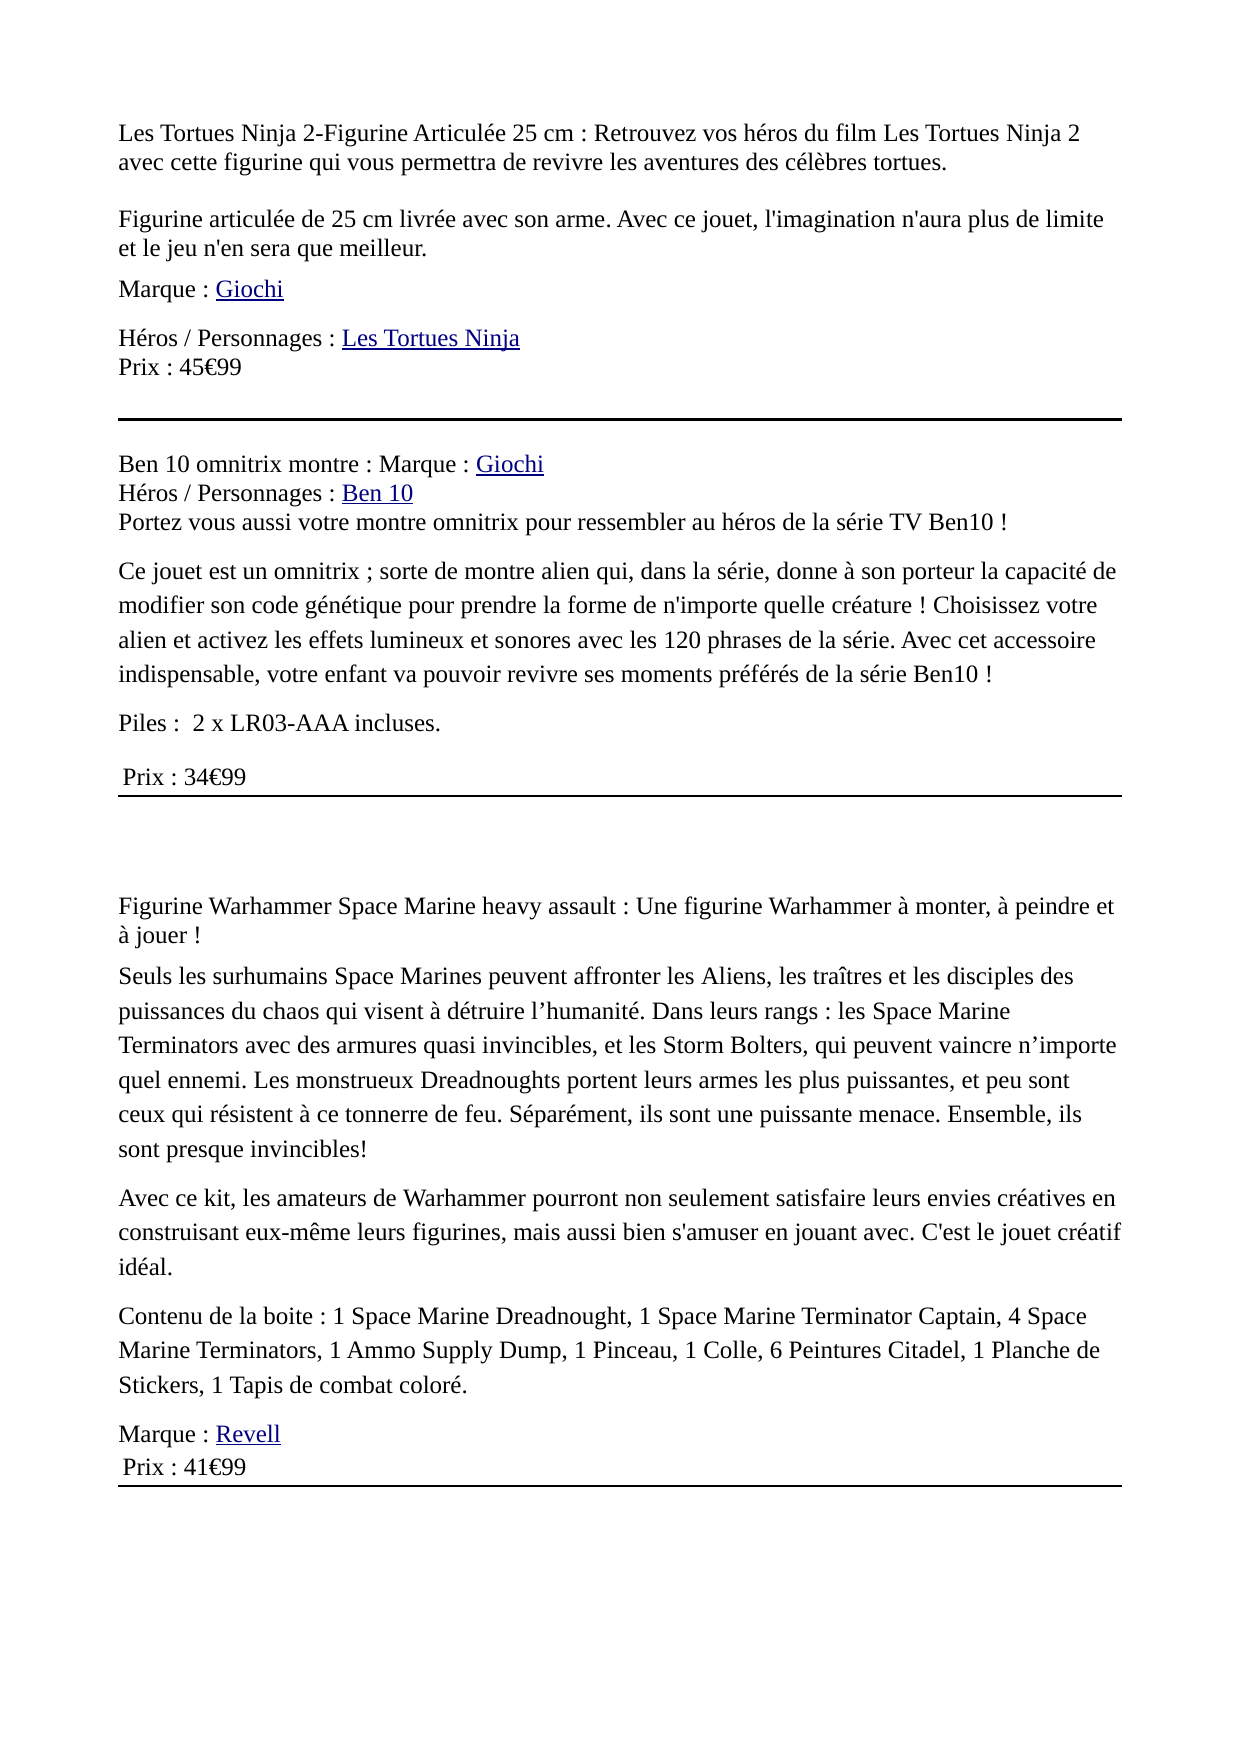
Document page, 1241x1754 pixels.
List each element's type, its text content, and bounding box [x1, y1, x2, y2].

text Piles : 2 x LR03-AAA incluses. [118, 708, 1122, 737]
text Marque : Revell [118, 1419, 1122, 1448]
text Seuls les surhumains Space Marines peuvent affronter les Aliens, les traîtres et les disciples des puissances du chaos qui visent à détruire l’humanité. Dans leurs rangs : les Space Marine Terminators avec des armures quasi invincibles, et les Storm Bolters, qui peuvent vaincre n’importe quel ennemi. Les monstrueux Dreadnoughts portent leurs armes les plus puissantes, et peu sont ceux qui résistent à ce tonnerre de feu. Séparément, ils sont une puissante menace. Ensemble, ils sont presque invincibles! [118, 961, 1122, 1162]
text Prix : 34€99 [118, 757, 1122, 795]
text Portez vous aussi votre montre omnitrix pour ressembler au héros de la série TV Ben10 ! [118, 507, 1122, 536]
text Marque : Giochi [118, 274, 1122, 303]
subtitle Les Tortues Ninja 2-Figurine Articulée 25 cm : Retrouvez vos héros du film Les Tortues Ninja 2 avec cette figurine qui vous permettra de revivre les aventures des célèbres tortues. Figurine articulée de 25 cm livrée avec son arme. Avec ce jouet, l'imagination n'aura plus de limite et le jeu n'en sera que meilleur. [118, 118, 1122, 262]
text Avec ce kit, les amateurs de Warhammer pourront non seulement satisfaire leurs envies créatives en construisant eux-même leurs figurines, mais aussi bien s'amuser en jouant avec. C'est le jouet créatif idéal. [118, 1183, 1122, 1281]
text Ce jouet est un omnitrix ; sorte de montre alien qui, dans la série, donne à son porteur la capacité de modifier son code génétique pour prendre la forme de n'importe quelle créature ! Choisissez votre alien et activez les effets lumineux et sonores avec les 120 phrases de la série. Avec cet accessoire indispensable, votre enfant va pouvoir revivre ses moments préférés de la série Ben10 ! [118, 556, 1122, 688]
text Prix : 45€99 [118, 352, 1122, 381]
text Héros / Personnages : Ben 10 [118, 478, 1122, 507]
text Héros / Personnages : Les Tortues Ninja [118, 323, 1122, 352]
text Ben 10 omnitrix montre : Marque : Giochi [118, 449, 1122, 478]
subtitle Figurine Warhammer Space Marine heavy assault : Une figurine Warhammer à monter, à peindre et à jouer ! [118, 891, 1122, 949]
text Contenu de la boite : 1 Space Marine Dreadnought, 1 Space Marine Terminator Captain, 4 Space Marine Terminators, 1 Ammo Supply Dump, 1 Pinceau, 1 Colle, 6 Peintures Citadel, 1 Planche de Stickers, 1 Tapis de combat coloré. [118, 1301, 1122, 1398]
text Prix : 41€99 [118, 1448, 1122, 1485]
